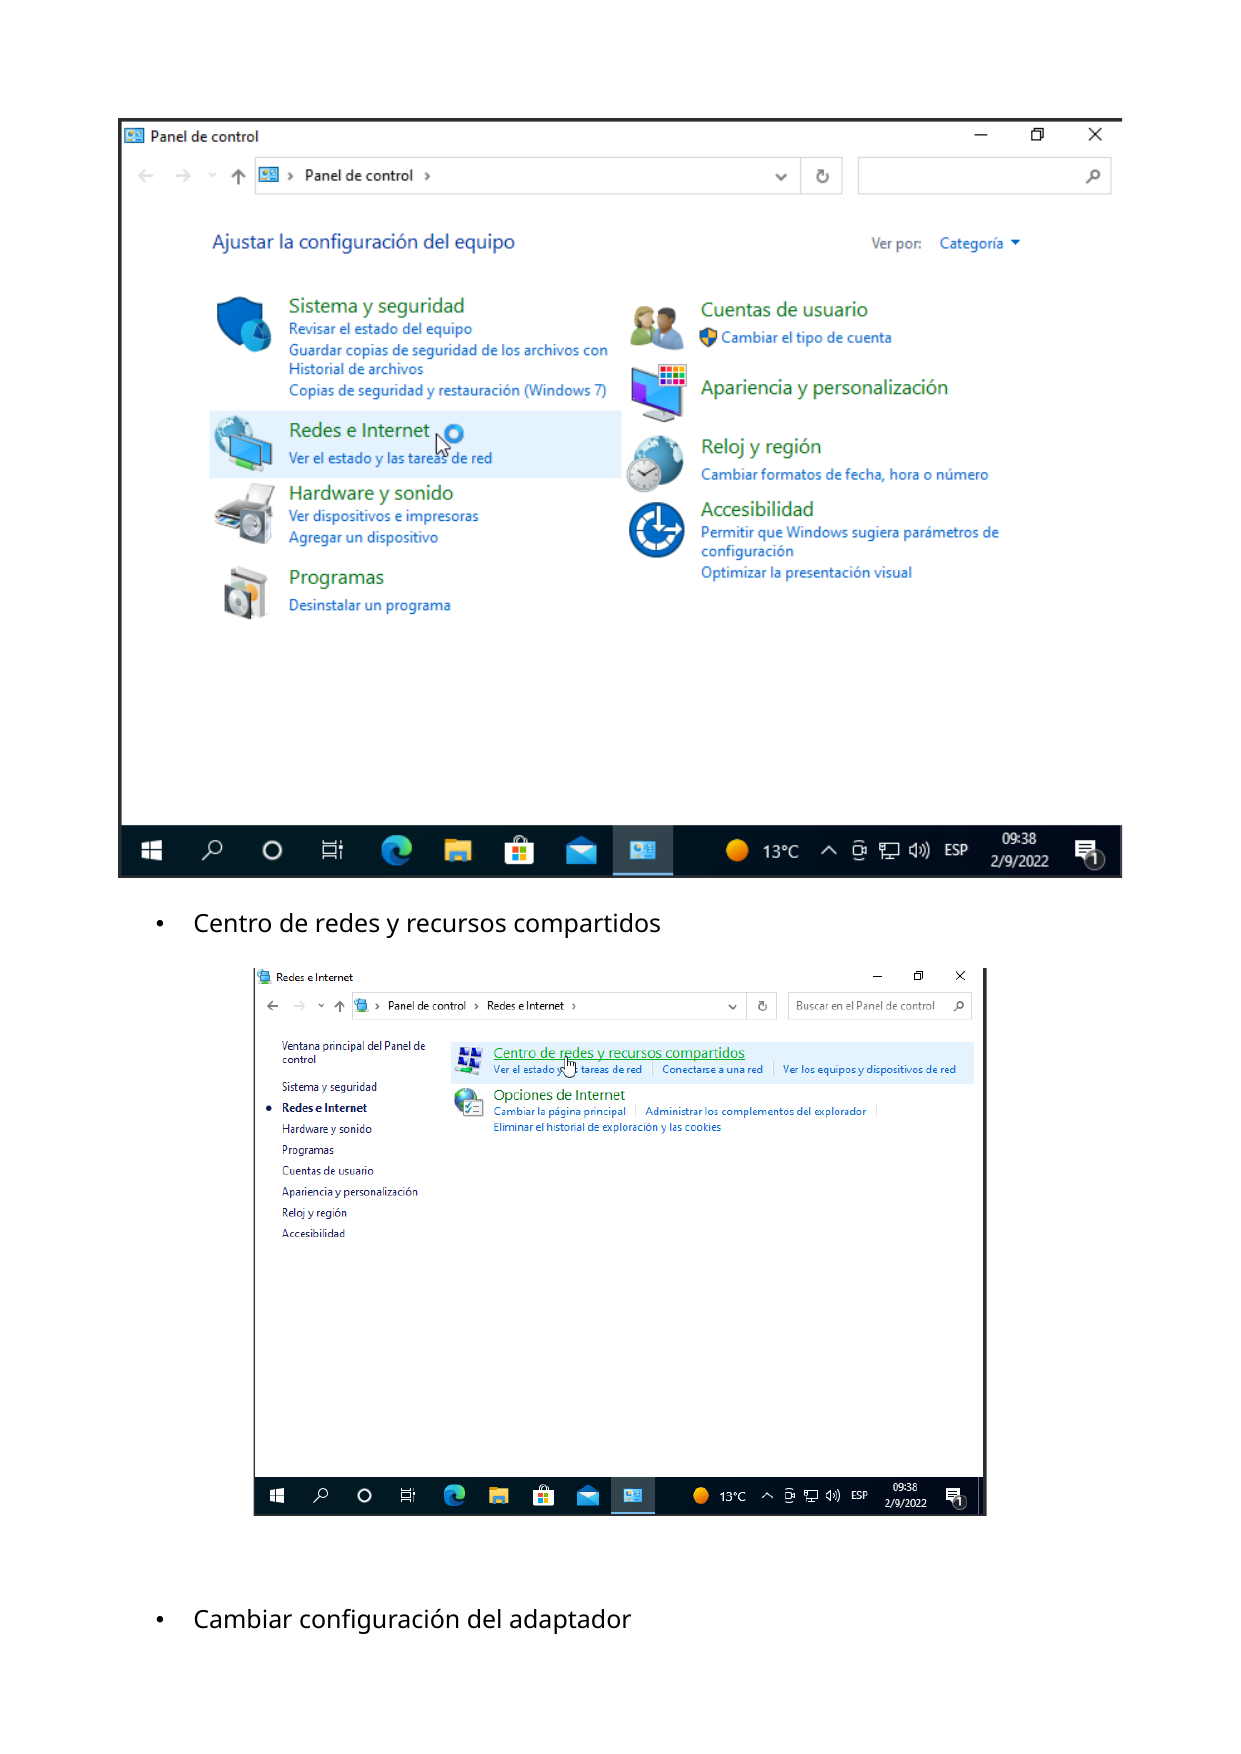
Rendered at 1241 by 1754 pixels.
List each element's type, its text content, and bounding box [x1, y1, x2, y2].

picture [118, 118, 1123, 878]
list Centro de redes y recursos compartidos [156, 906, 1122, 940]
list Cambiar configuración del adaptador [156, 1601, 1122, 1635]
picture [253, 968, 987, 1516]
